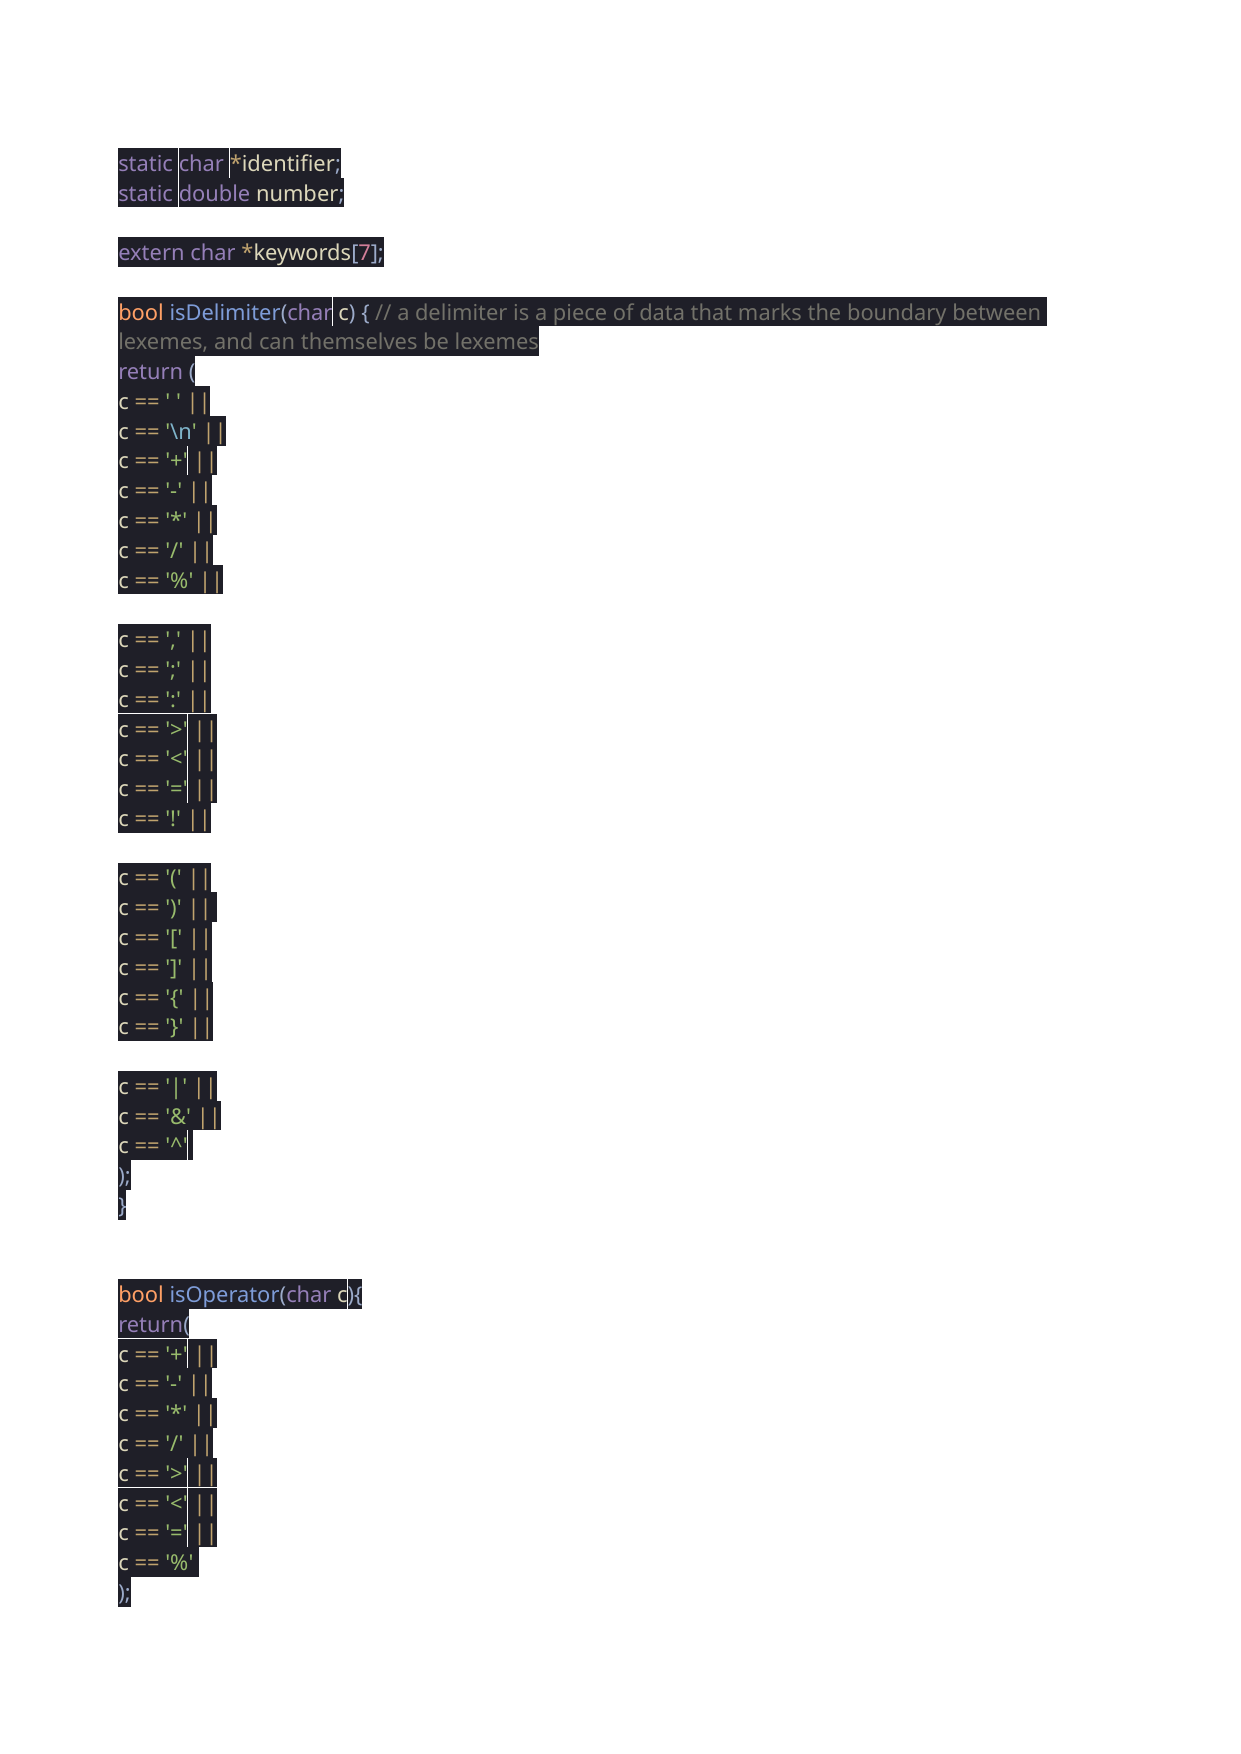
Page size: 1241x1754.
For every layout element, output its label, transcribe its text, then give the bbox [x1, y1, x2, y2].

text c == '{' || [118, 982, 1122, 1011]
text c == '&' || [118, 1101, 1122, 1130]
text c == '*' || [118, 1398, 1122, 1428]
text c == '^' [118, 1130, 1122, 1160]
text c == ':' || [118, 684, 1122, 713]
text c == '=' || [118, 773, 1122, 803]
text extern char *keywords[7]; [118, 237, 1122, 267]
text } [118, 1190, 1122, 1220]
text c == '+' || [118, 1338, 1122, 1368]
text c == ']' || [118, 952, 1122, 982]
text c == '=' || [118, 1517, 1122, 1547]
text c == '-' || [118, 475, 1122, 505]
text c == '!' || [118, 803, 1122, 833]
text c == ')' || [118, 892, 1122, 922]
text c == '*' || [118, 505, 1122, 535]
text c == '\n' || [118, 416, 1122, 446]
text c == '}' || [118, 1011, 1122, 1041]
text c == '|' || [118, 1071, 1122, 1101]
text return( [118, 1309, 1122, 1338]
text c == '>' || [118, 713, 1122, 743]
text c == '+' || [118, 446, 1122, 475]
text c == '/' || [118, 1428, 1122, 1458]
text c == '<' || [118, 1487, 1122, 1517]
text c == '(' || [118, 862, 1122, 892]
text c == '/' || [118, 535, 1122, 565]
text c == '-' || [118, 1368, 1122, 1398]
text c == '<' || [118, 743, 1122, 773]
text c == ';' || [118, 654, 1122, 684]
text static char *identifier; [118, 148, 1122, 178]
text c == '%' || [118, 565, 1122, 594]
text bool isDelimiter(char c) { // a delimiter is a piece of data that marks the boundary between lexemes, and can themselves be lexemes [118, 297, 1122, 356]
text c == '%' [118, 1547, 1122, 1577]
text return ( [118, 356, 1122, 386]
text ); [118, 1160, 1122, 1190]
text c == ' ' || [118, 386, 1122, 416]
text static double number; [118, 178, 1122, 207]
text c == '>' || [118, 1458, 1122, 1487]
text c == ',' || [118, 624, 1122, 654]
text bool isOperator(char c){ [118, 1279, 1122, 1309]
text ); [118, 1577, 1122, 1607]
text c == '[' || [118, 922, 1122, 952]
